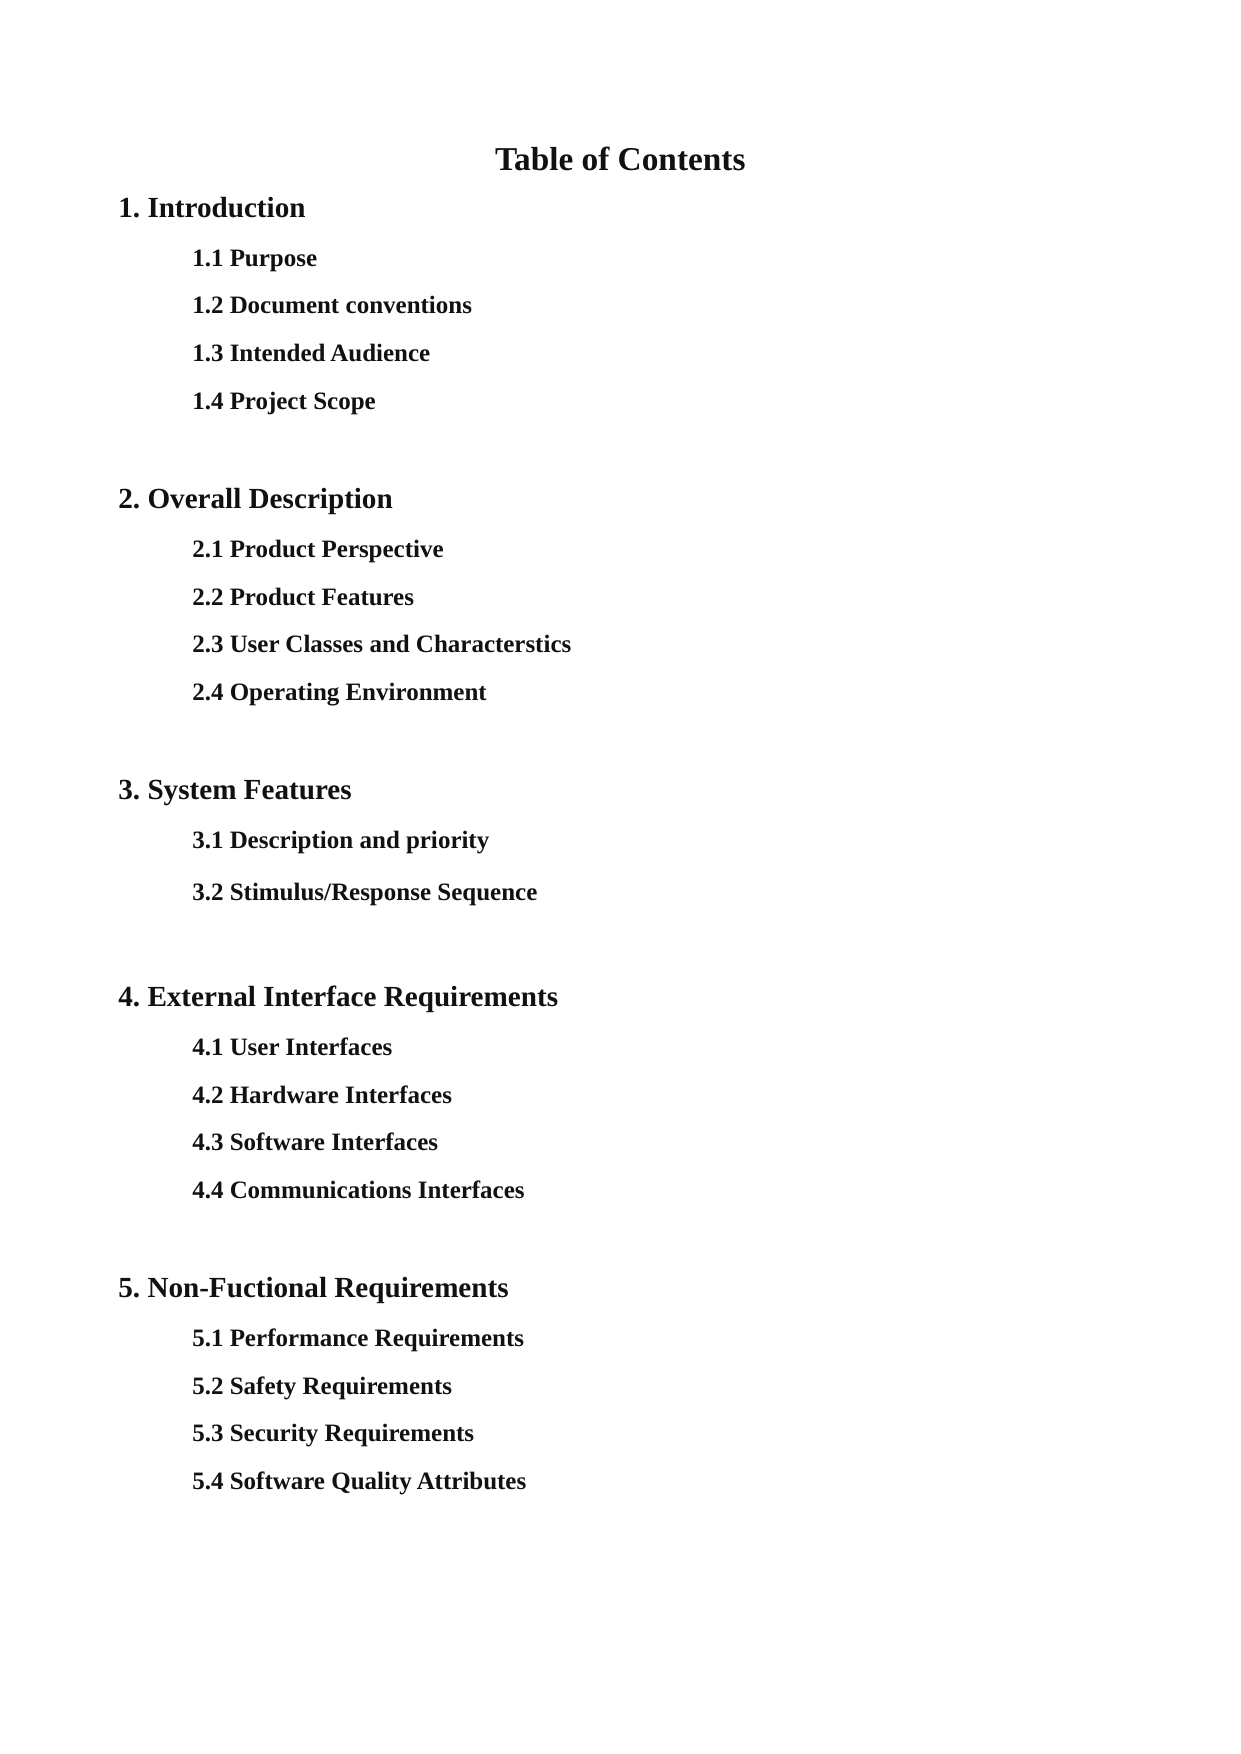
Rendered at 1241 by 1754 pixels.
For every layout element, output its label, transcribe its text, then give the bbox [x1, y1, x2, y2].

text 4.2 Hardware Interfaces [118, 1080, 1122, 1108]
text 2.2 Product Features [118, 582, 1122, 610]
text 1.4 Project Scope [118, 386, 1122, 414]
text 1.3 Intended Audience [118, 338, 1122, 367]
text 5.1 Performance Requirements [118, 1323, 1122, 1352]
text 4.3 Software Interfaces [118, 1127, 1122, 1156]
text 4. External Interface Requirements [118, 979, 1122, 1013]
text 4.1 User Interfaces [118, 1032, 1122, 1061]
text 1.1 Purpose [118, 243, 1122, 272]
text 5.2 Safety Requirements [118, 1371, 1122, 1400]
text 1. Introduction [118, 190, 1122, 223]
text 5. Non-Fuctional Requirements [118, 1270, 1122, 1304]
text 2. Overall Description [118, 481, 1122, 514]
text 3. System Features [118, 772, 1122, 806]
text 4.4 Communications Interfaces [118, 1175, 1122, 1204]
text 3.2 Stimulus/Response Sequence [118, 873, 1122, 906]
text 1.2 Document conventions [118, 291, 1122, 319]
text 5.4 Software Quality Attributes [118, 1466, 1122, 1495]
text 3.1 Description and priority [118, 825, 1122, 854]
subtitle Table of Contents [118, 139, 1122, 177]
text 5.3 Security Requirements [118, 1418, 1122, 1447]
text 2.4 Operating Environment [118, 677, 1122, 706]
text 2.1 Product Perspective [118, 534, 1122, 563]
text 2.3 User Classes and Characterstics [118, 629, 1122, 658]
